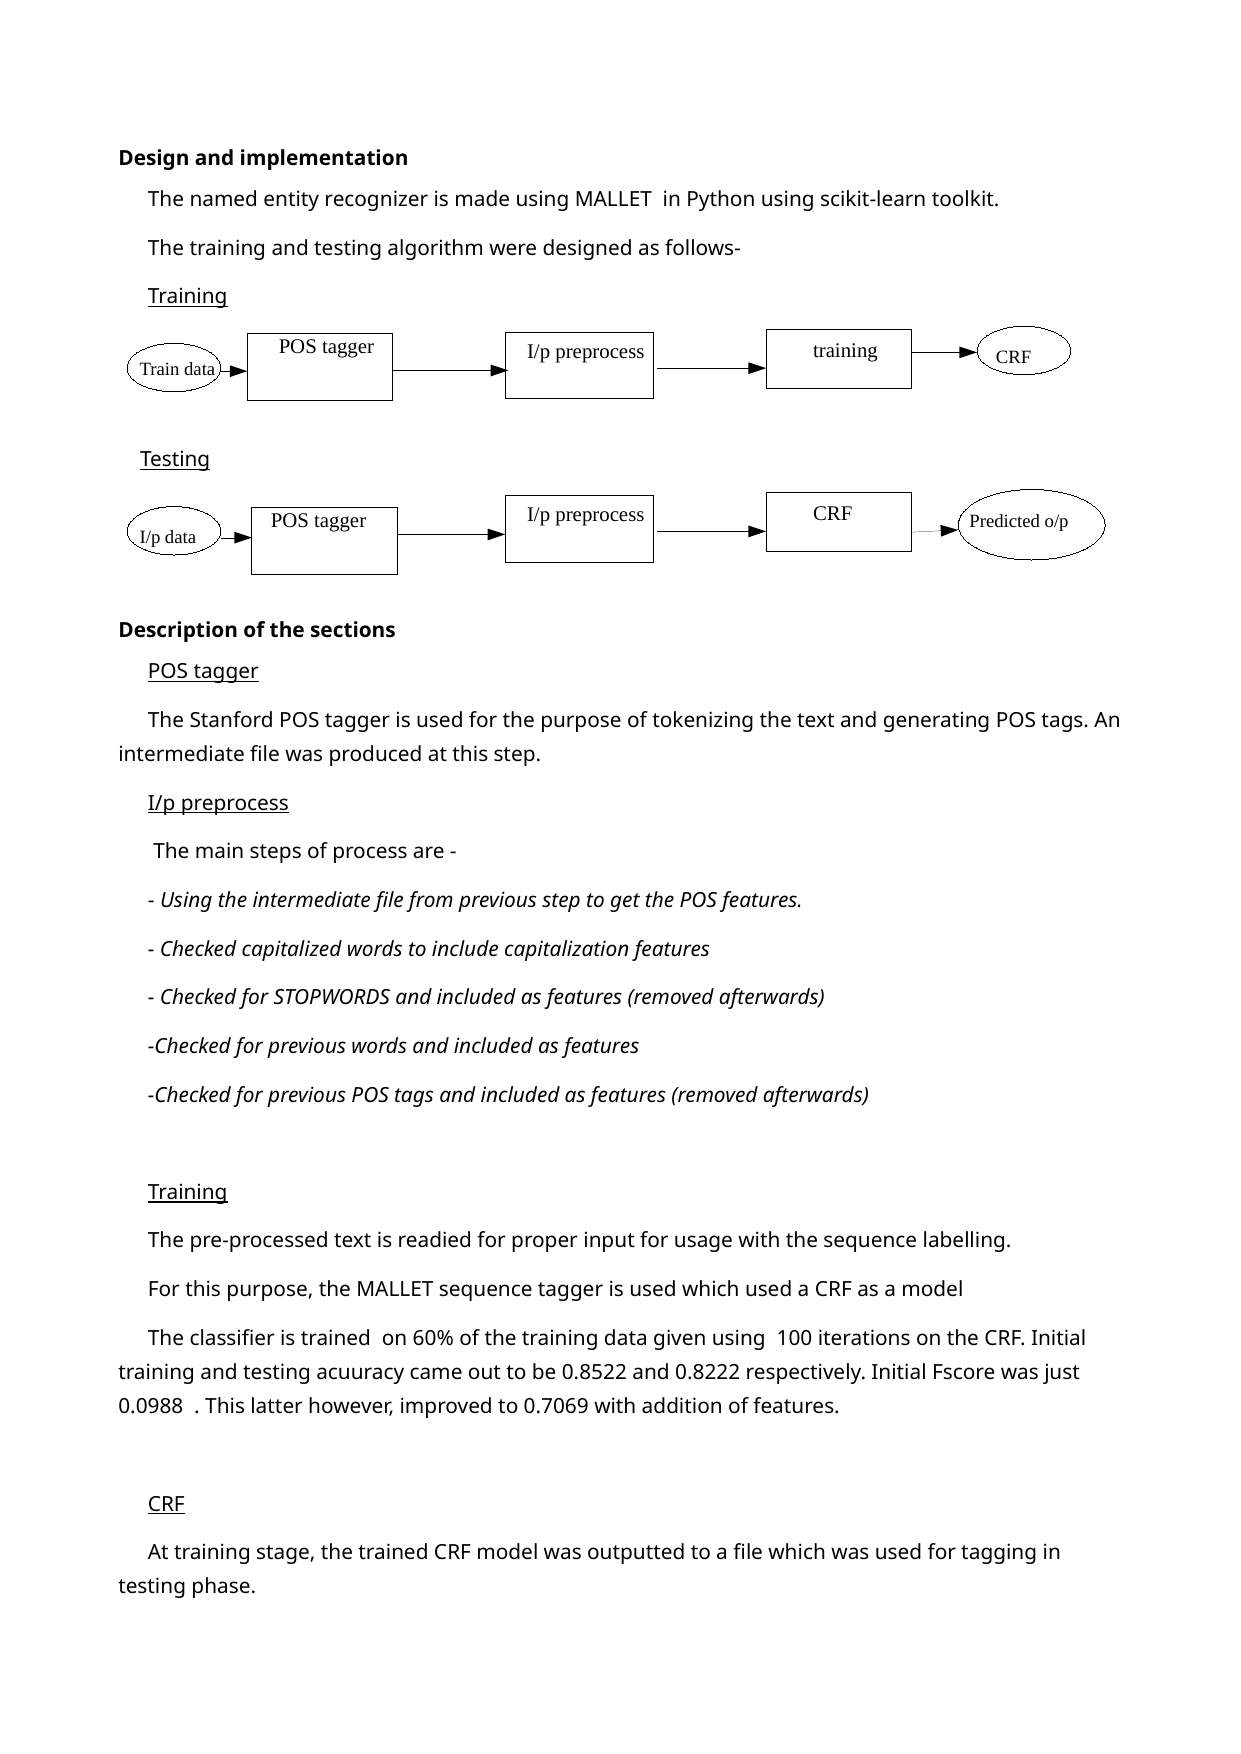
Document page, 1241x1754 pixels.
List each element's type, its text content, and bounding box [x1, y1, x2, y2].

text - Using the intermediate file from previous step to get the POS features. [118, 885, 1122, 913]
text - Checked for STOPWORDS and included as features (removed afterwards) [118, 982, 1122, 1011]
text POS tagger [118, 656, 1122, 685]
text The main steps of process are - [118, 836, 1122, 865]
text -Checked for previous words and included as features [118, 1031, 1122, 1059]
text Testing [118, 444, 1122, 473]
text The training and testing algorithm were designed as follows- [118, 233, 1122, 261]
text For this purpose, the MALLET sequence tagger is used which used a CRF as a model [118, 1274, 1122, 1303]
text At training stage, the trained CRF model was outputted to a file which was used for tagging in testing phase. [118, 1537, 1122, 1600]
text The Stanford POS tagger is used for the purpose of tokenizing the text and generating POS tags. An intermediate file was produced at this step. [118, 705, 1122, 768]
subtitle Design and implementation [118, 143, 1122, 172]
text The pre-processed text is readied for proper input for usage with the sequence labelling. [118, 1226, 1122, 1254]
text CRF [118, 1489, 1122, 1517]
text - Checked capitalized words to include capitalization features [118, 934, 1122, 962]
text -Checked for previous POS tags and included as features (removed afterwards) [118, 1080, 1122, 1108]
subtitle Description of the sections [118, 616, 1122, 644]
text The classifier is trained on 60% of the training data given using 100 iterations on the CRF. Initial training and testing acuuracy came out to be 0.8522 and 0.8222 respectively. Initial Fscore was just 0.0988 . This latter however, improved to 0.7069 with addition of features. [118, 1323, 1122, 1419]
text Training [118, 281, 1122, 310]
text I/p preprocess [118, 788, 1122, 816]
text The named entity recognizer is made using MALLET in Python using scikit-learn toolkit. [118, 184, 1122, 212]
text Training [118, 1177, 1122, 1205]
